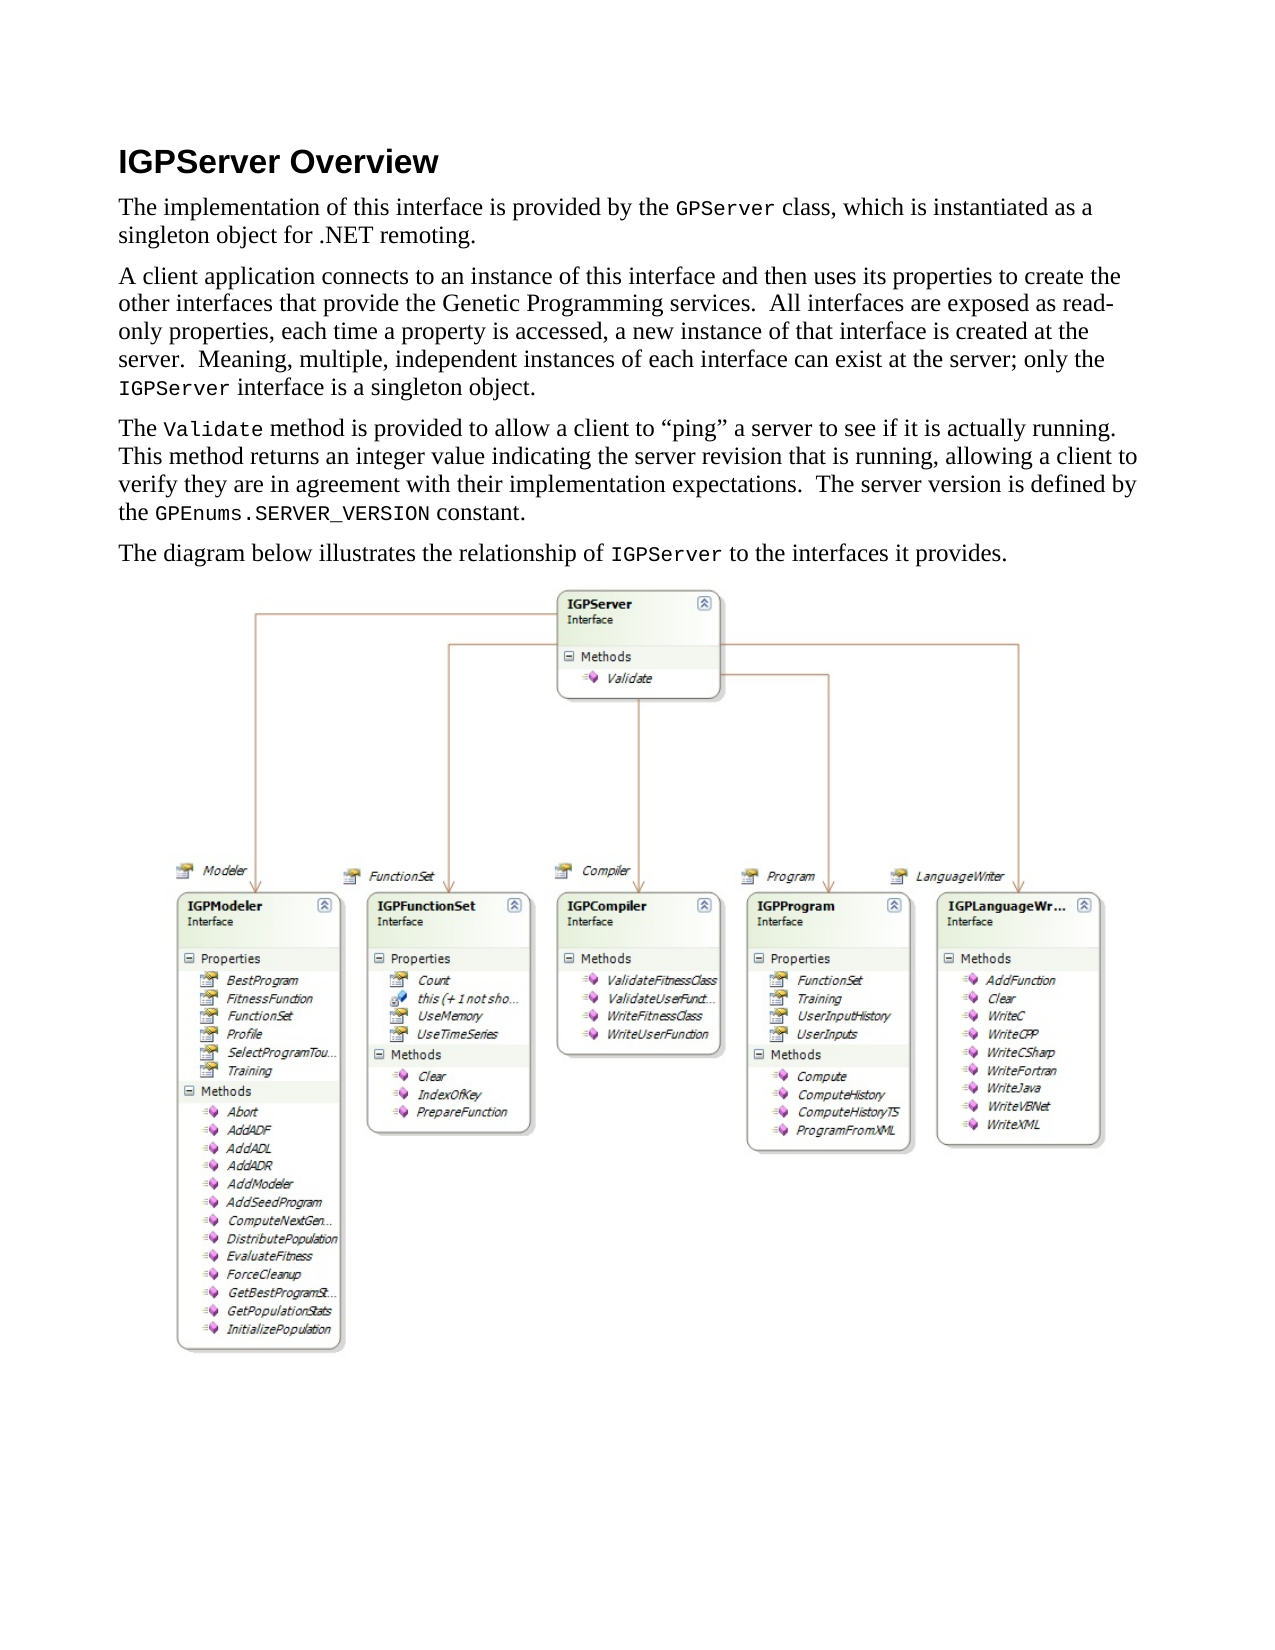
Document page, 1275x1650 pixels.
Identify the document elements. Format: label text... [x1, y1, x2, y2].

text The diagram below illustrates the relationship of IGPServer to the interfaces it provides. [118, 539, 1157, 567]
text The Validate method is provided to allow a client to “ping” a server to see if it is actually running. This method returns an integer value indicating the server revision that is running, allowing a client to verify they are in agreement with their implementation expectations. The server version is defined by the GPEnums.SERVER_VERSION constant. [118, 414, 1157, 526]
picture [165, 579, 1110, 1359]
text The implementation of this interface is provided by the GPServer class, which is instantiated as a singleton object for .NET remoting. [118, 193, 1157, 249]
subtitle IGPServer Overview [118, 143, 1157, 181]
text A client application connects to an instance of this interface and then uses its properties to create the other interfaces that provide the Genetic Programming services. All interfaces are exposed as read-only properties, each time a property is accessed, a new instance of that interface is created at the server. Meaning, multiple, independent instances of each interface can exist at the server; only the IGPServer interface is a singleton object. [118, 262, 1157, 401]
